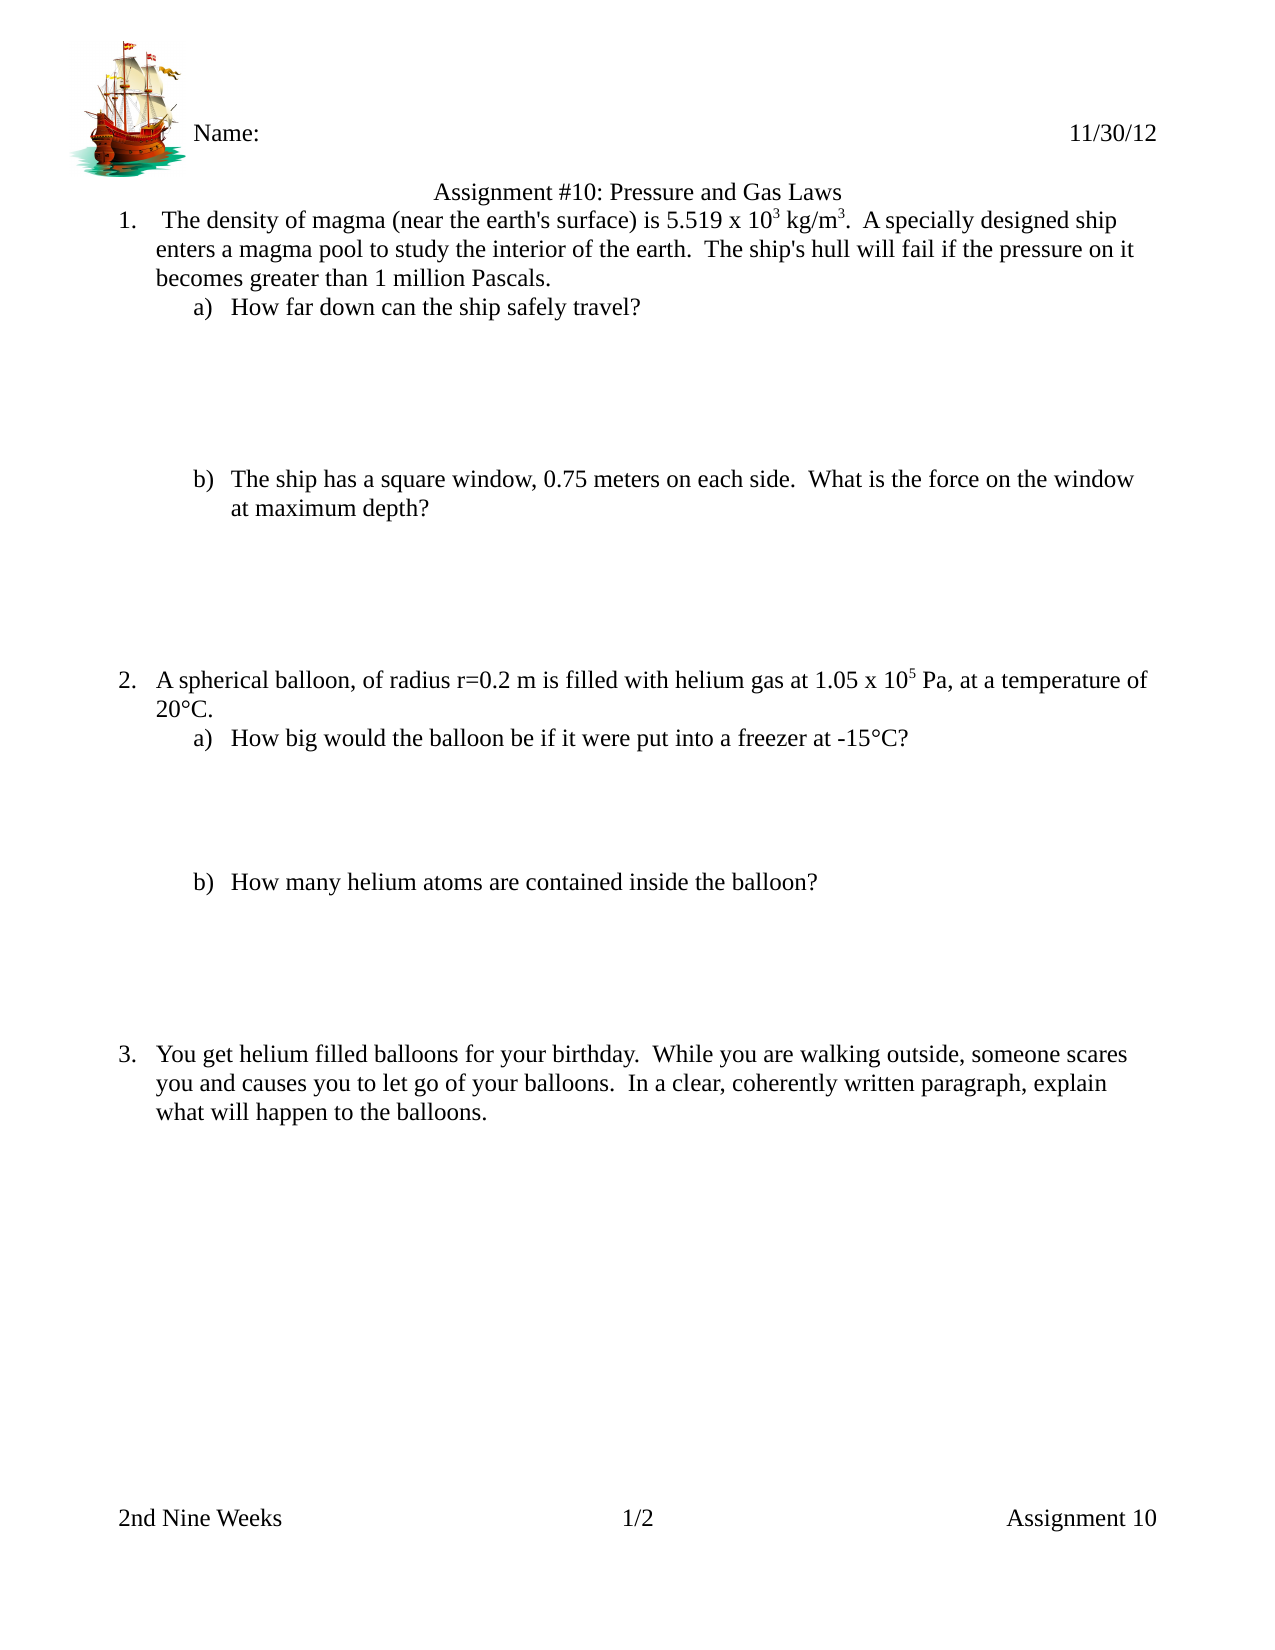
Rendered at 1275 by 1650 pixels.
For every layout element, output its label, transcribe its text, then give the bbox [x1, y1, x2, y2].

list How many helium atoms are contained inside the balloon? [193, 867, 1157, 895]
list The density of magma (near the earth's surface) is 5.519 x 103 kg/m3. A specially designed ship enters a magma pool to study the interior of the earth. The ship's hull will fail if the pressure on it becomes greater than 1 million Pascals. [118, 205, 1157, 292]
list The ship has a square window, 0.75 meters on each side. What is the force on the window at maximum depth? [193, 464, 1157, 522]
list You get helium filled balloons for your birthday. While you are walking outside, someone scares you and causes you to let go of your balloons. In a clear, coherently written paragraph, explain what will happen to the balloons. [118, 1039, 1157, 1125]
list A spherical balloon, of radius r=0.2 m is filled with helium gas at 1.05 x 105 Pa, at a temperature of 20°C. [118, 665, 1157, 723]
list How far down can the ship safely travel? [193, 292, 1157, 320]
picture [68, 41, 186, 177]
text Assignment #10: Pressure and Gas Laws [118, 176, 1157, 205]
list How big would the balloon be if it were put into a freezer at -15°C? [193, 723, 1157, 752]
